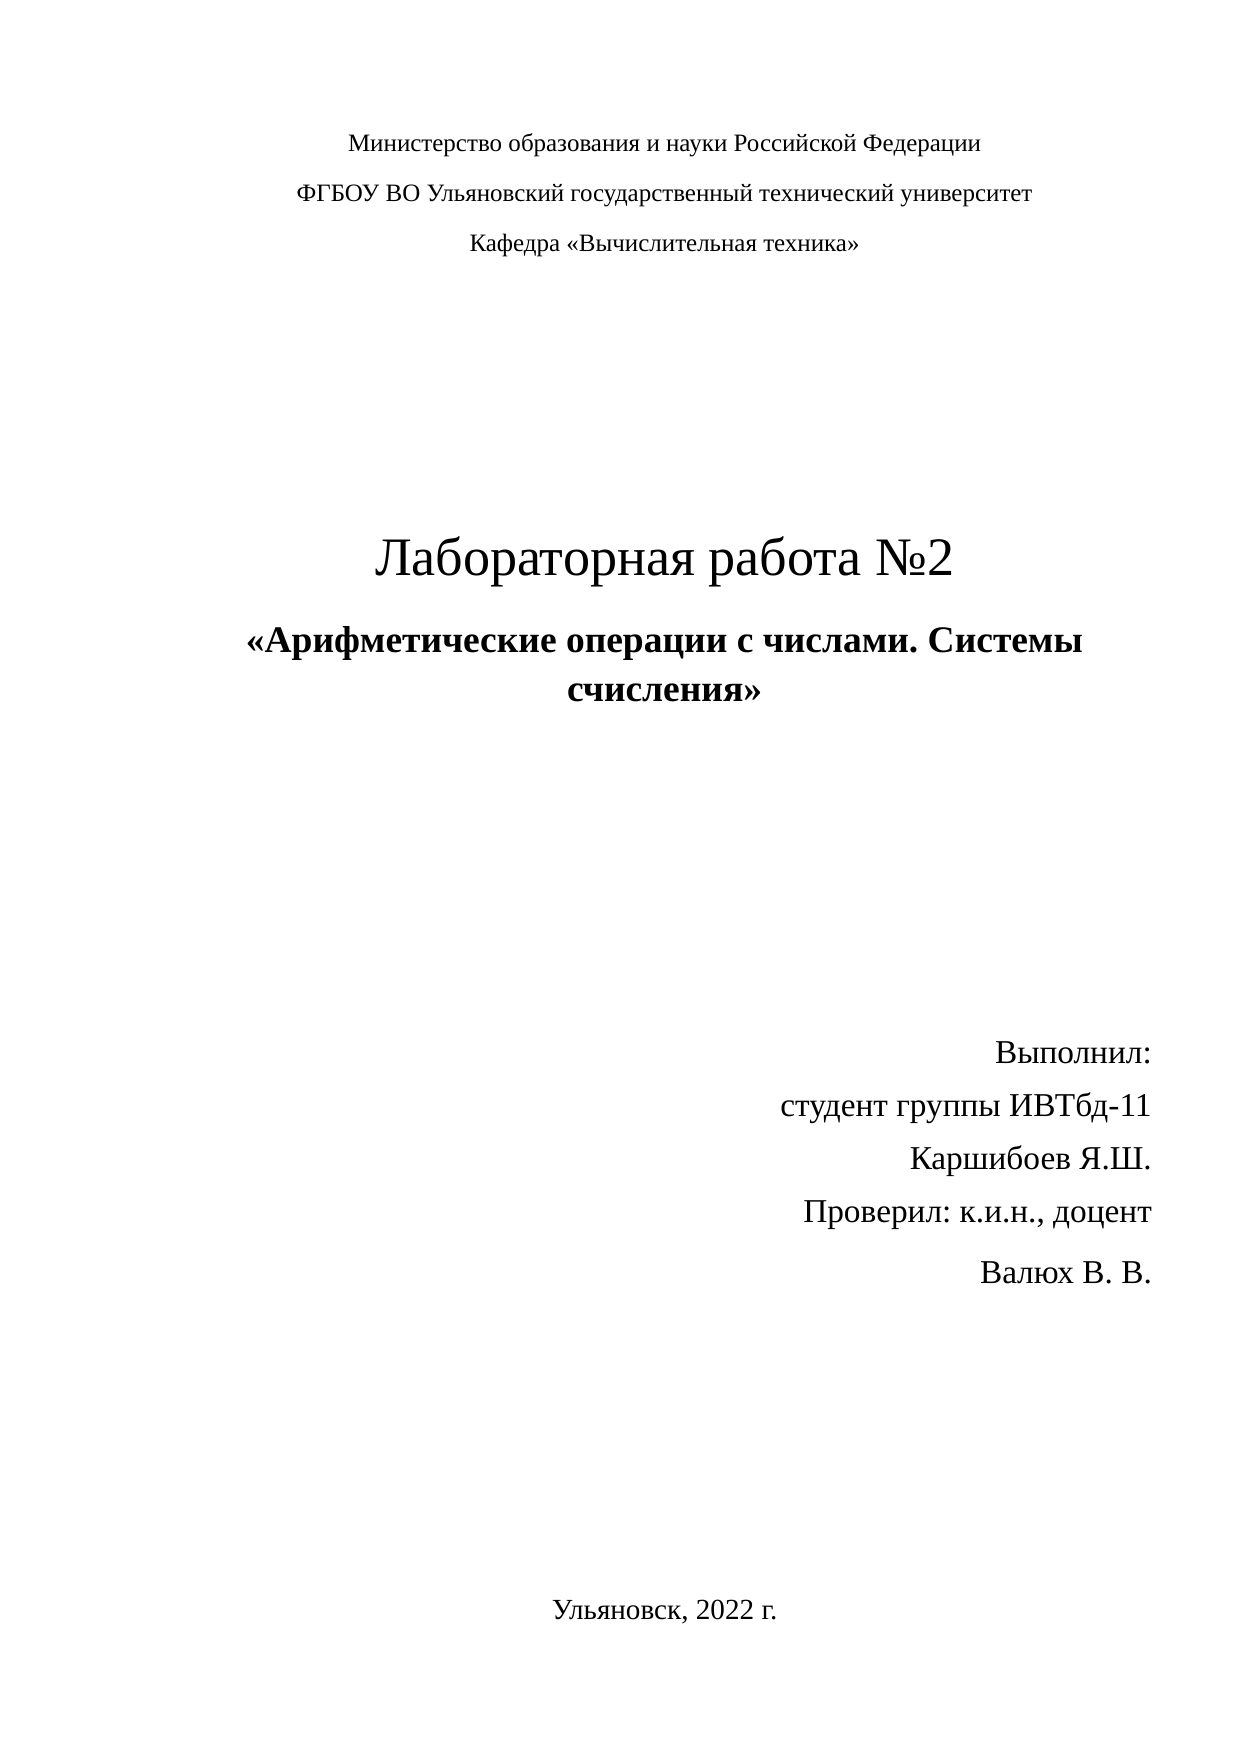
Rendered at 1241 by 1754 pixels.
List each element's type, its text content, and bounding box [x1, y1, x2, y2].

text Ульяновск, 2022 г. [177, 1592, 1152, 1626]
text ФГБОУ ВО Ульяновский государственный технический университет [177, 178, 1152, 207]
text «Арифметические операции с числами. Системы счисления» [177, 617, 1152, 710]
text Каршибоев Я.Ш. [177, 1138, 1152, 1177]
text Выполнил: [177, 1033, 1152, 1071]
text Министерство образования и науки Российской Федерации [177, 128, 1152, 157]
text Проверил: к.и.н., доцент [177, 1191, 1152, 1229]
text Лабораторная работа №2 [177, 525, 1152, 587]
text Валюх В. В. [177, 1252, 1152, 1290]
text студент группы ИВТбд-11 [177, 1086, 1152, 1124]
text Кафедра «Вычислительная техника» [177, 228, 1152, 256]
